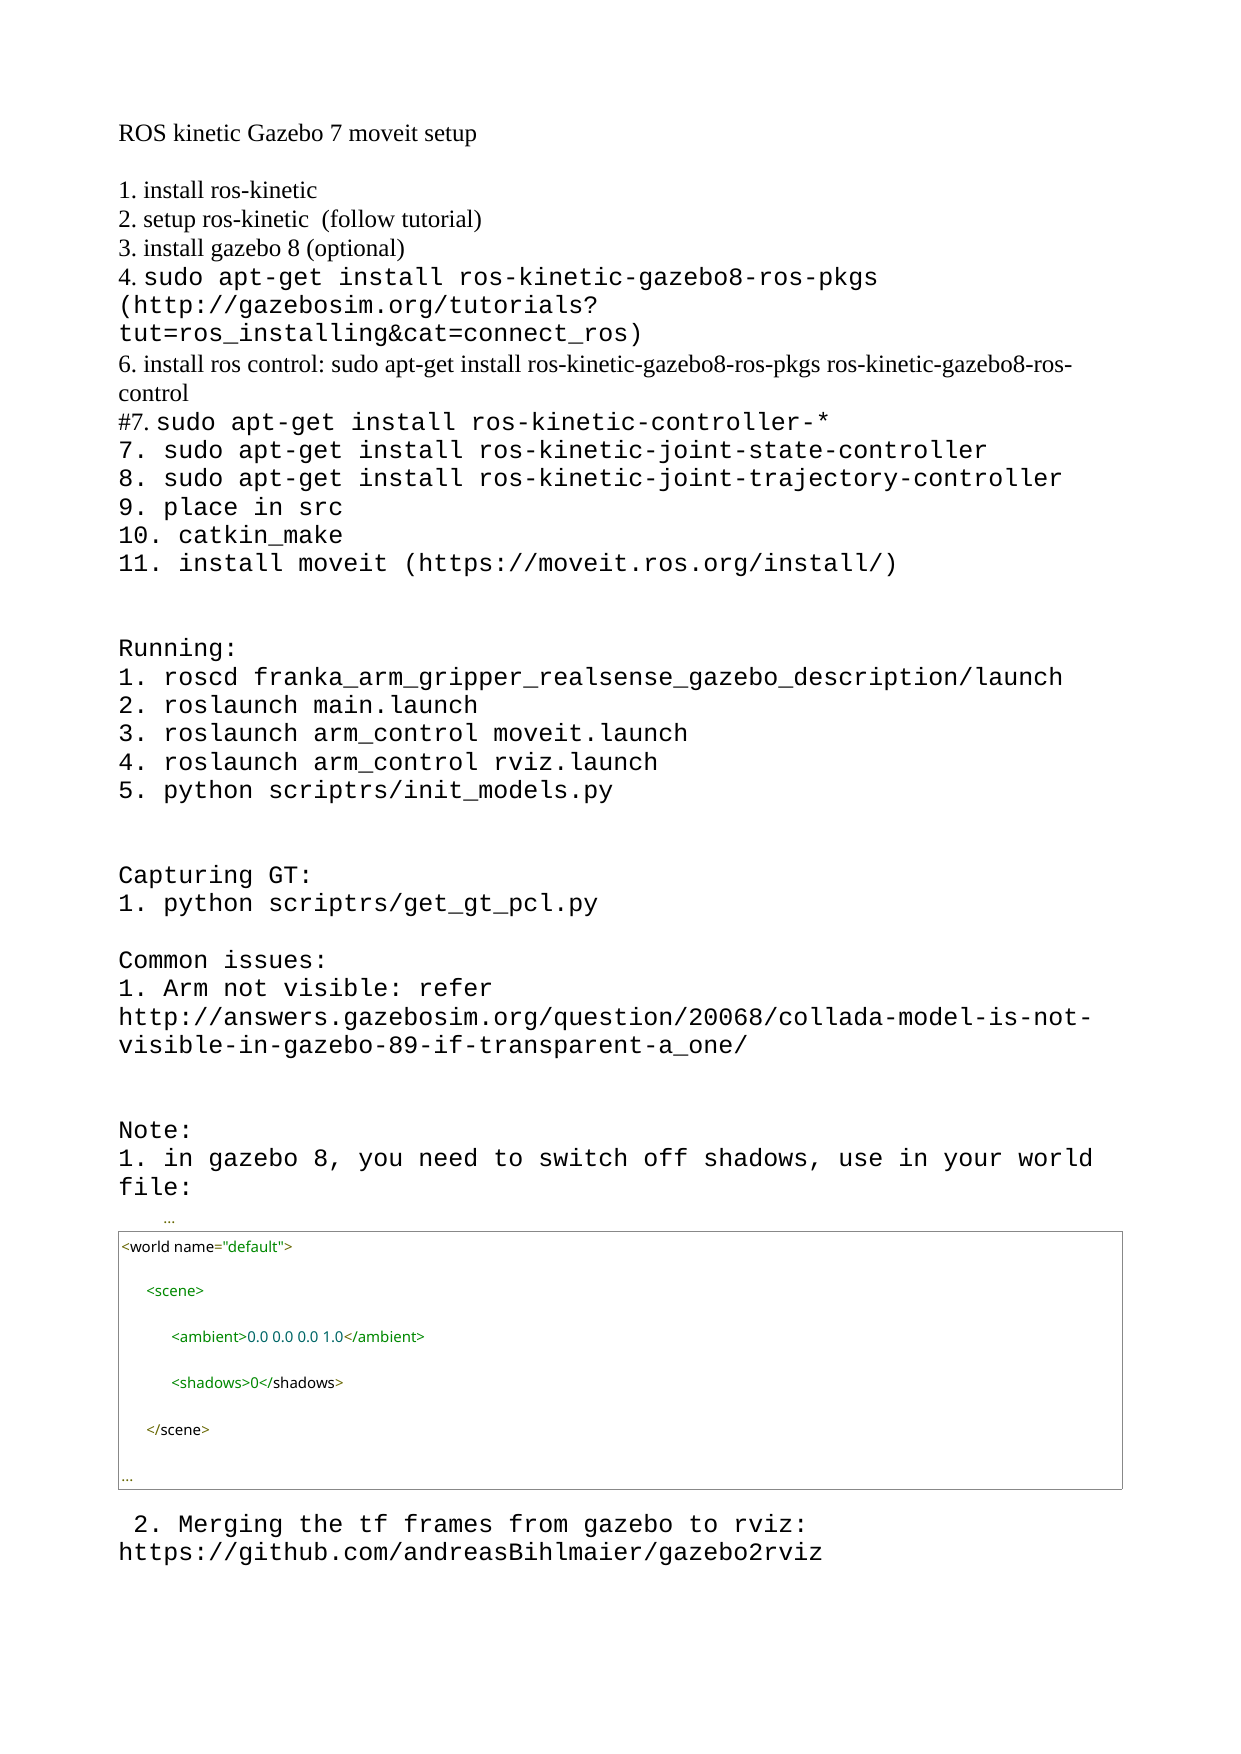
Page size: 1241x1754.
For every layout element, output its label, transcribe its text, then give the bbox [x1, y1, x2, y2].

text Running: [118, 636, 1122, 664]
text <ambient>0.0 0.0 0.0 1.0</ambient> [119, 1322, 1122, 1349]
text #7. sudo apt-get install ros-kinetic-controller-* [118, 407, 1122, 438]
text 3. roslaunch arm_control moveit.launch [118, 721, 1122, 749]
text 4. sudo apt-get install ros-kinetic-gazebo8-ros-pkgs (http://gazebosim.org/tutorials?tut=ros_installing&cat=connect_ros) [118, 262, 1122, 349]
text 1. Arm not visible: refer http://answers.gazebosim.org/question/20068/collada-model-is-not-visible-in-gazebo-89-if-transparent-a_one/ [118, 976, 1122, 1061]
text 1. python scriptrs/get_gt_pcl.py [118, 891, 1122, 919]
text 5. python scriptrs/init_models.py [118, 778, 1122, 806]
text 2. setup ros-kinetic (follow tutorial) [118, 204, 1122, 233]
text Capturing GT: [118, 863, 1122, 891]
text 1. roscd franka_arm_gripper_realsense_gazebo_description/launch [118, 664, 1122, 693]
text 10. catkin_make [118, 523, 1122, 551]
text 1. install ros-kinetic [118, 176, 1122, 204]
text 8. sudo apt-get install ros-kinetic-joint-trajectory-controller [118, 466, 1122, 494]
text Common issues: [118, 948, 1122, 976]
text 6. install ros control: sudo apt-get install ros-kinetic-gazebo8-ros-pkgs ros-kinetic-gazebo8-ros-control [118, 349, 1122, 407]
text <scene> [119, 1276, 1122, 1303]
text 2. Merging the tf frames from gazebo to rviz: https://github.com/andreasBihlmaier/gazebo2rviz [118, 1512, 1122, 1568]
text ... [118, 1203, 1122, 1231]
text 11. install moveit (https://moveit.ros.org/install/) [118, 551, 1122, 579]
text 4. roslaunch arm_control rviz.launch [118, 749, 1122, 778]
text ... [119, 1461, 1122, 1489]
text 9. place in src [118, 494, 1122, 523]
text <shadows>0</shadows> [119, 1368, 1122, 1395]
text 2. roslaunch main.launch [118, 693, 1122, 721]
text 7. sudo apt-get install ros-kinetic-joint-state-controller [118, 438, 1122, 466]
text </scene> [119, 1414, 1122, 1441]
text ROS kinetic Gazebo 7 moveit setup [118, 118, 1122, 147]
text 1. in gazebo 8, you need to switch off shadows, use in your world file: [118, 1146, 1122, 1203]
text <world name="default"> [119, 1232, 1122, 1257]
text 3. install gazebo 8 (optional) [118, 233, 1122, 262]
text Note: [118, 1118, 1122, 1146]
